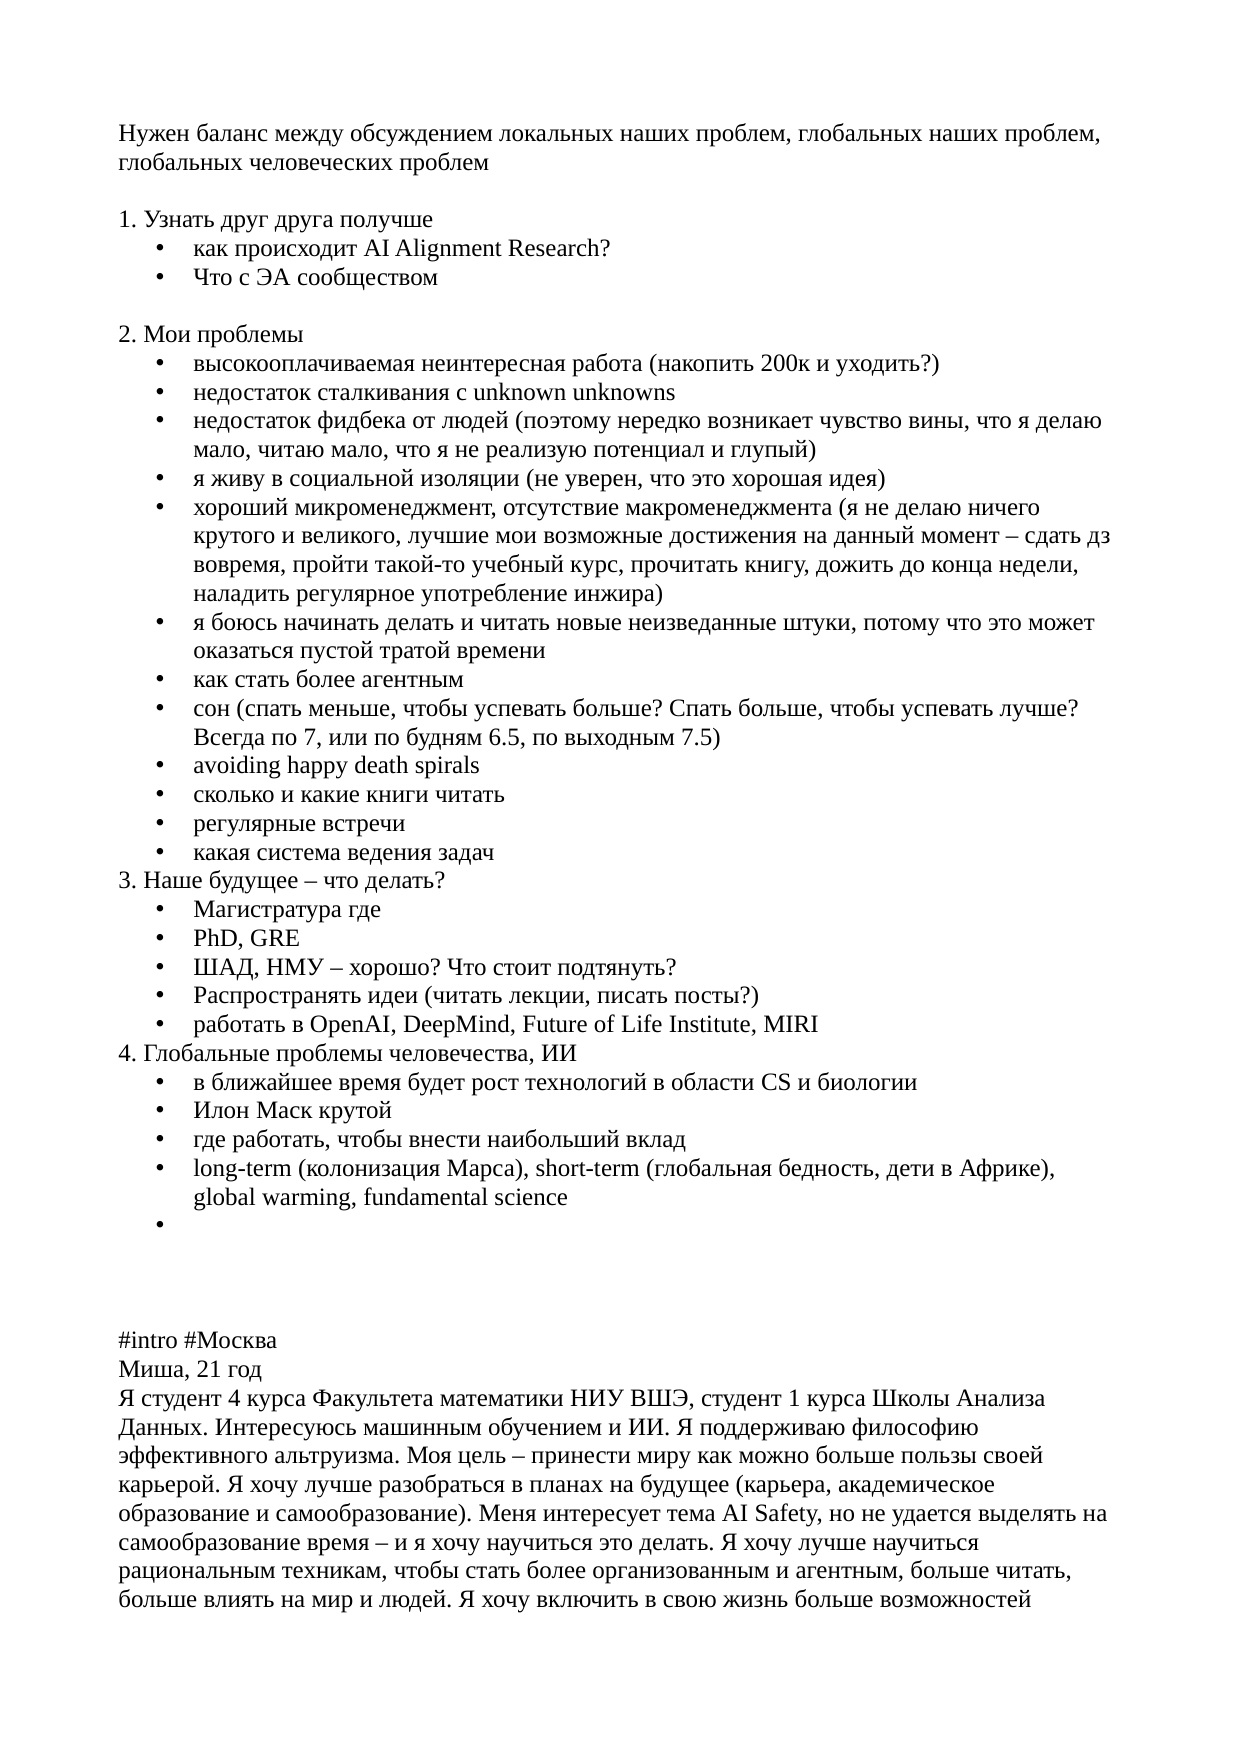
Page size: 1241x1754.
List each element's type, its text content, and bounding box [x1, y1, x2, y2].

list в ближайшее время будет рост технологий в области CS и биологии [156, 1067, 1122, 1096]
list недостаток сталкивания с unknown unknowns [156, 377, 1122, 406]
list высокооплачиваемая неинтересная работа (накопить 200к и уходить?) [156, 348, 1122, 377]
text Я студент 4 курса Факультета математики НИУ ВШЭ, студент 1 курса Школы Анализа Данных. Интересуюсь машинным обучением и ИИ. Я поддерживаю философию эффективного альтруизма. Моя цель – принести миру как можно больше пользы своей карьерой. Я хочу лучше разобраться в планах на будущее (карьера, академическое образование и самообразование). Меня интересует тема AI Safety, но не удается выделять на самообразование время – и я хочу научиться это делать. Я хочу лучше научиться рациональным техникам, чтобы стать более организованным и агентным, больше читать, больше влиять на мир и людей. Я хочу включить в свою жизнь больше возможностей [118, 1383, 1122, 1613]
text Миша, 21 год [118, 1354, 1122, 1383]
list хороший микроменеджмент, отсутствие макроменеджмента (я не делаю ничего крутого и великого, лучшие мои возможные достижения на данный момент – сдать дз вовремя, пройти такой-то учебный курс, прочитать книгу, дожить до конца недели, наладить регулярное употребление инжира) [156, 492, 1122, 607]
list Распространять идеи (читать лекции, писать посты?) [156, 981, 1122, 1009]
list какая система ведения задач [156, 837, 1122, 866]
list сколько и какие книги читать [156, 779, 1122, 808]
list Магистратура где [156, 894, 1122, 923]
text 4. Глобальные проблемы человечества, ИИ [118, 1038, 1122, 1067]
list я живу в социальной изоляции (не уверен, что это хорошая идея) [156, 463, 1122, 492]
text 3. Наше будущее – что делать? [118, 866, 1122, 894]
list PhD, GRE [156, 923, 1122, 952]
list работать в OpenAI, DeepMind, Future of Life Institute, MIRI [156, 1009, 1122, 1038]
text 1. Узнать друг друга получше [118, 204, 1122, 233]
text #intro #Москва [118, 1326, 1122, 1354]
list как происходит AI Alignment Research? [156, 233, 1122, 262]
list long-term (колонизация Марса), short-term (глобальная бедность, дети в Африке), global warming, fundamental science [156, 1153, 1122, 1211]
list где работать, чтобы внести наибольший вклад [156, 1124, 1122, 1153]
list сон (спать меньше, чтобы успевать больше? Спать больше, чтобы успевать лучше? Всегда по 7, или по будням 6.5, по выходным 7.5) [156, 693, 1122, 751]
list я боюсь начинать делать и читать новые неизведанные штуки, потому что это может оказаться пустой тратой времени [156, 607, 1122, 664]
list регулярные встречи [156, 808, 1122, 837]
list недостаток фидбека от людей (поэтому нередко возникает чувство вины, что я делаю мало, читаю мало, что я не реализую потенциал и глупый) [156, 406, 1122, 463]
list ШАД, НМУ – хорошо? Что стоит подтянуть? [156, 952, 1122, 981]
list как стать более агентным [156, 664, 1122, 693]
text 2. Мои проблемы [118, 319, 1122, 348]
text Нужен баланс между обсуждением локальных наших проблем, глобальных наших проблем, глобальных человеческих проблем [118, 118, 1122, 176]
list Что с ЭА сообществом [156, 262, 1122, 291]
list Илон Маск крутой [156, 1096, 1122, 1124]
list avoiding happy death spirals [156, 751, 1122, 779]
